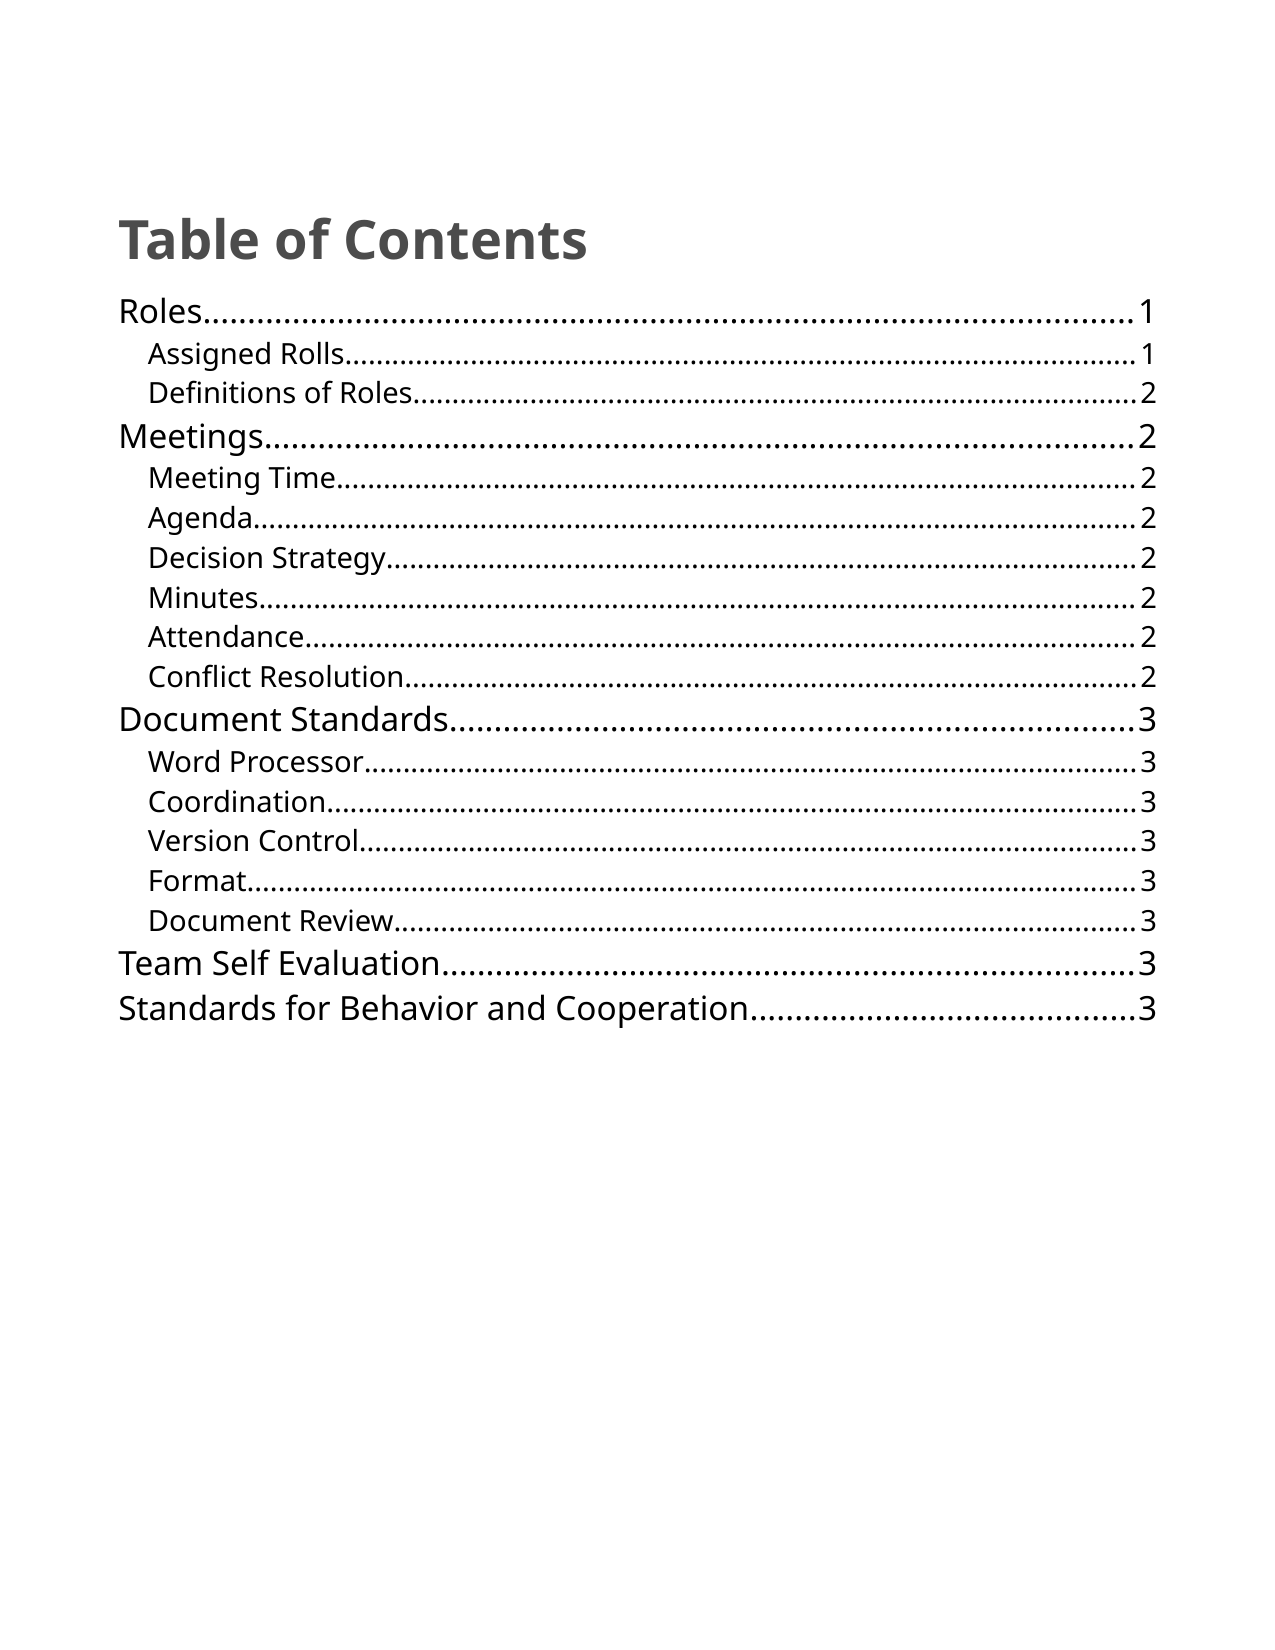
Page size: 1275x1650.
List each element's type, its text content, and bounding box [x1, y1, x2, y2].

text Version Control 3 [148, 821, 1157, 860]
text Meetings 2 [118, 412, 1157, 458]
text Document Standards 3 [118, 696, 1157, 741]
text Word Processor 3 [148, 741, 1157, 781]
text Minutes 2 [148, 577, 1157, 617]
text Assigned Rolls 1 [148, 333, 1157, 373]
text Conflict Resolution 2 [148, 656, 1157, 696]
text Agenda 2 [148, 497, 1157, 537]
text Attendance 2 [148, 617, 1157, 656]
text Standards for Behavior and Cooperation 3 [118, 985, 1157, 1031]
subtitle Table of Contents [118, 201, 1157, 275]
text Roles 1 [118, 288, 1157, 333]
text Definitions of Roles 2 [148, 373, 1157, 412]
text Document Review 3 [148, 900, 1157, 940]
text Coordination 3 [148, 781, 1157, 821]
text Meeting Time 2 [148, 458, 1157, 497]
text Team Self Evaluation 3 [118, 940, 1157, 985]
text Format 3 [148, 860, 1157, 900]
text Decision Strategy 2 [148, 537, 1157, 577]
